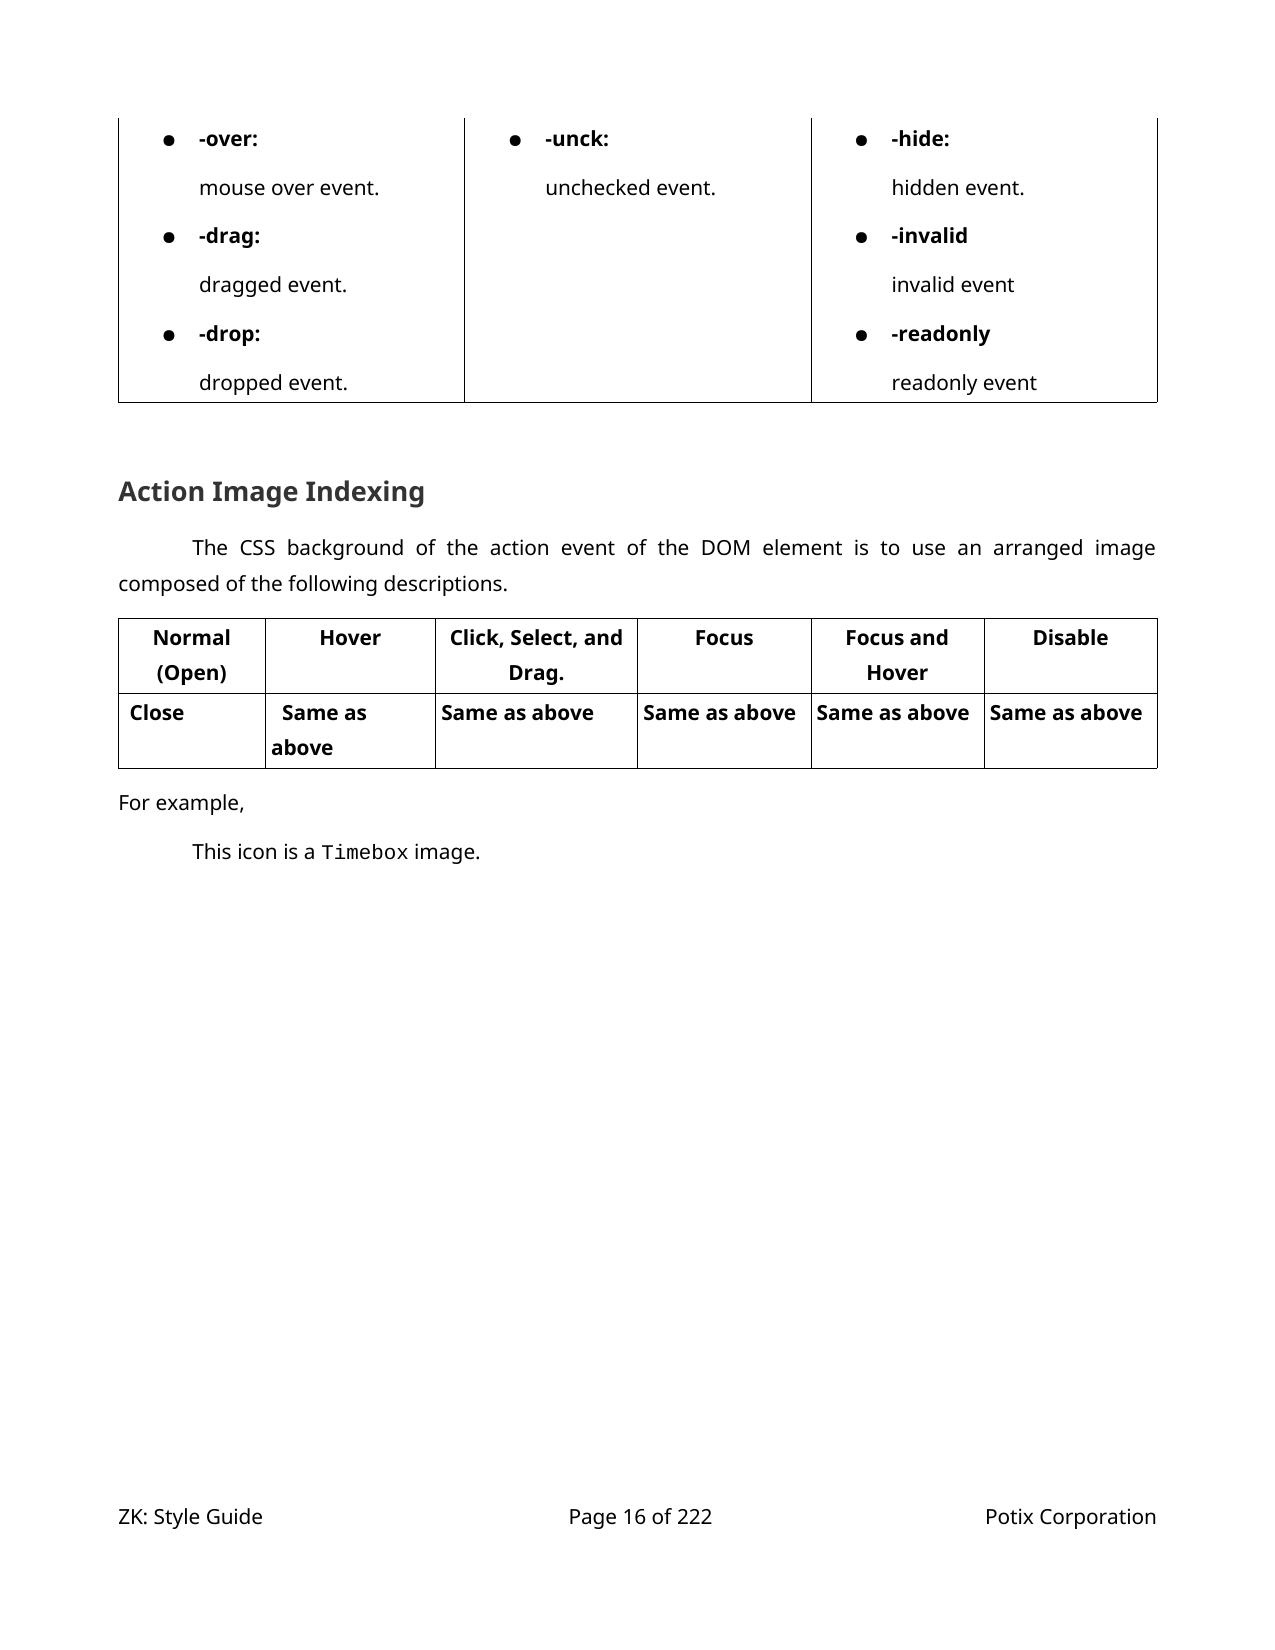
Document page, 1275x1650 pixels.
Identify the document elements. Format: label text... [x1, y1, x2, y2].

table_cell Same as above [266, 694, 435, 768]
table_header Disable [985, 619, 1157, 693]
text This icon is a Timebox image. [118, 837, 1157, 866]
table_cell Same as above [985, 694, 1157, 768]
table_header Click, Select, and Drag. [436, 619, 637, 693]
subtitle Action Image Indexing [118, 473, 1157, 510]
table_cell -seld: selected event. -ck: checked event. -unck: unchecked event. [465, 118, 811, 402]
table_cell Close [119, 694, 265, 768]
table_cell -clk: clicked event. -focus: focused event. -over: mouse over event. -drag: dragged event. -drop: dropped event. [119, 118, 464, 402]
table_header Focus [638, 619, 811, 693]
table_header Normal (Open) [119, 619, 265, 693]
table_header Focus and Hover [812, 619, 984, 693]
table_cell Same as above [812, 694, 984, 768]
table_cell -disd: disabled event. -visi: visited event. -hide: hidden event. -invalid invalid event -readonly readonly event [812, 118, 1157, 402]
text For example, [118, 788, 1157, 816]
text The CSS background of the action event of the DOM element is to use an arranged image composed of the following descriptions. [118, 533, 1157, 597]
table_cell Same as above [638, 694, 811, 768]
table_header Hover [266, 619, 435, 693]
table_cell Same as above [436, 694, 637, 768]
